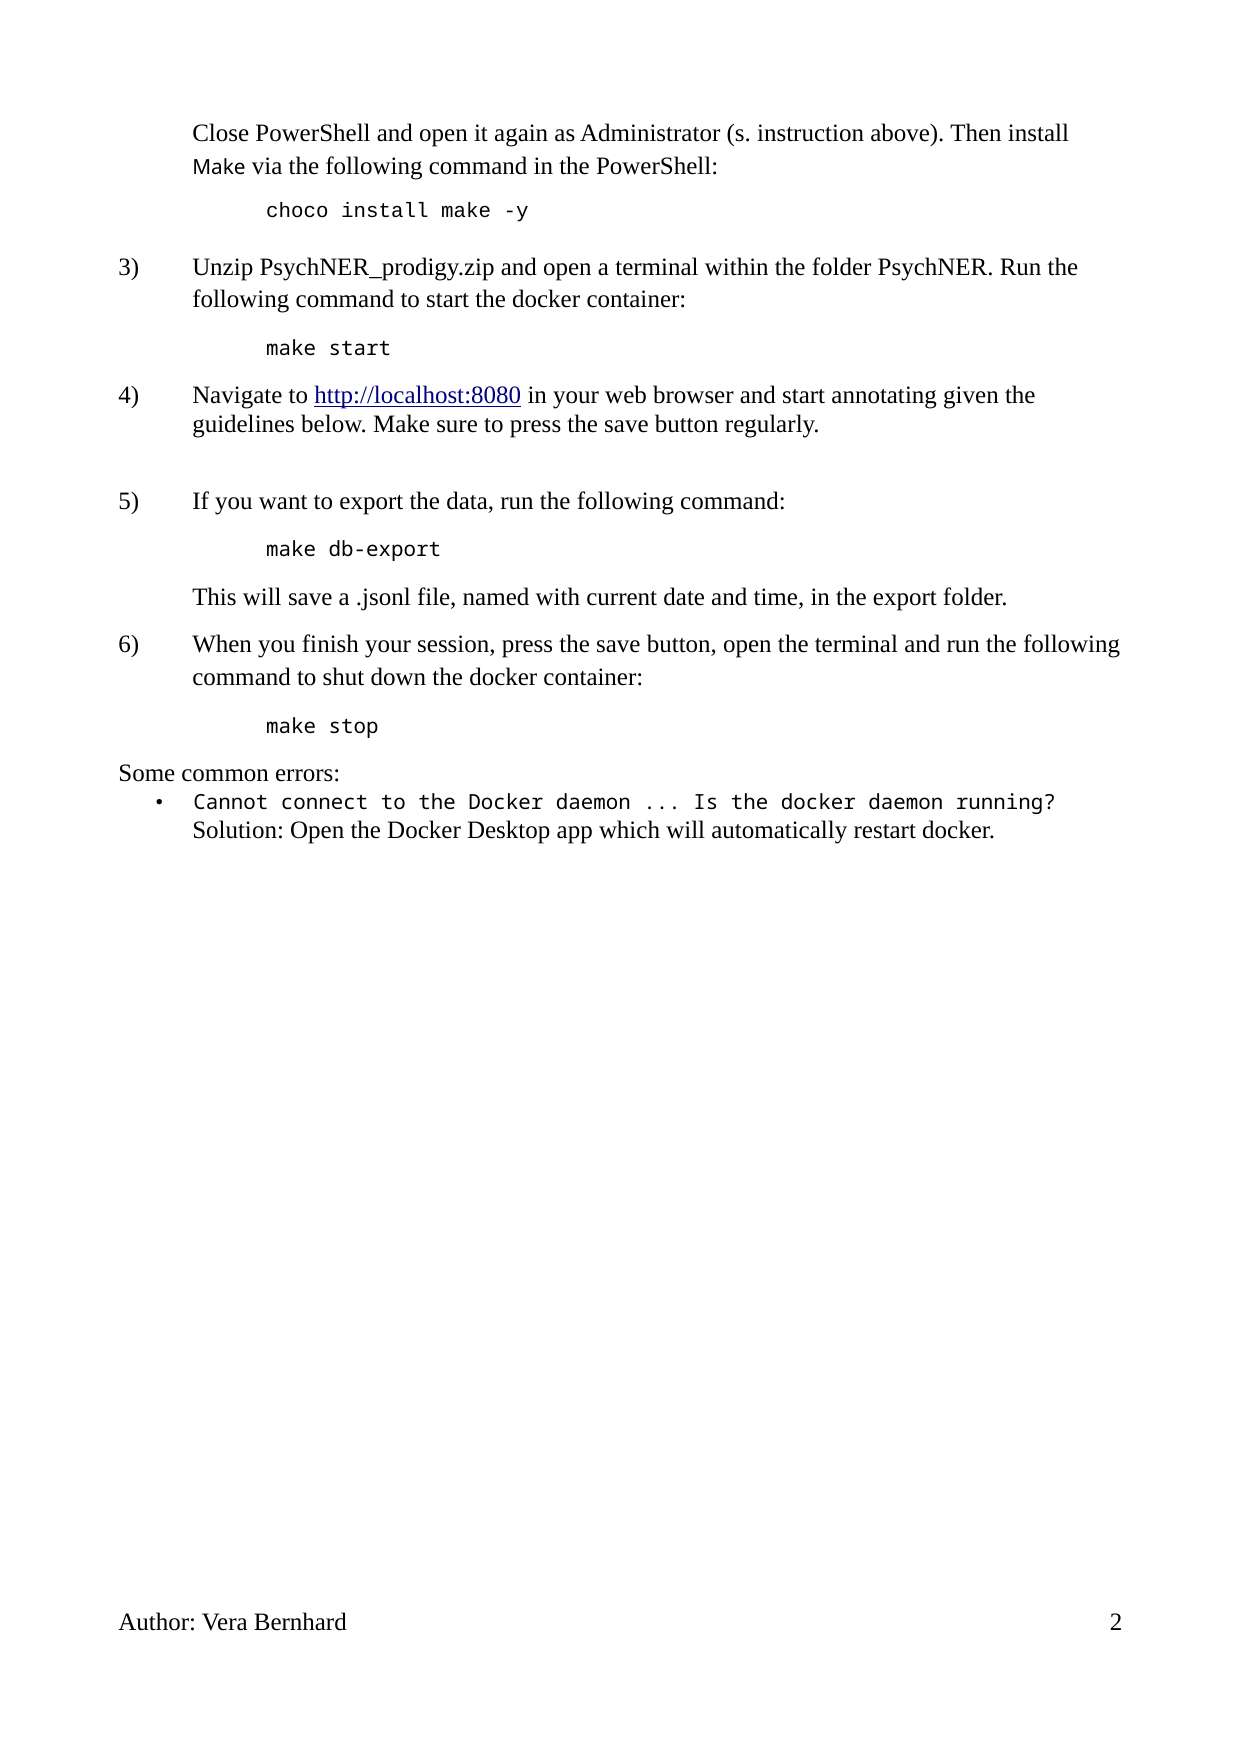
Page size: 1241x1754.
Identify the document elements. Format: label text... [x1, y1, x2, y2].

text This will save a .jsonl file, named with current date and time, in the export folder. [118, 582, 1122, 611]
text 3) Unzip PsychNER_prodigy.zip and open a terminal within the folder PsychNER. Run the following command to start the docker container: [118, 252, 1122, 313]
text make start [192, 332, 1122, 362]
text Some common errors: [118, 758, 1122, 787]
list Cannot connect to the Docker daemon ... Is the docker daemon running? [156, 787, 1122, 816]
text 5) If you want to export the data, run the following command: [118, 486, 1122, 514]
text 4) Navigate to http://localhost:8080 in your web browser and start annotating given the guidelines below. Make sure to press the save button regularly. [118, 381, 1122, 438]
text make stop [192, 710, 1122, 739]
text Close PowerShell and open it again as Administrator (s. instruction above). Then install Make via the following command in the PowerShell: [192, 118, 1122, 181]
text 6) When you finish your session, press the save button, open the terminal and run the following command to shut down the docker container: [118, 629, 1122, 691]
text Solution: Open the Docker Desktop app which will automatically restart docker. [118, 816, 1122, 845]
text make db-export [192, 533, 1122, 563]
text choco install make -y [266, 199, 1122, 223]
